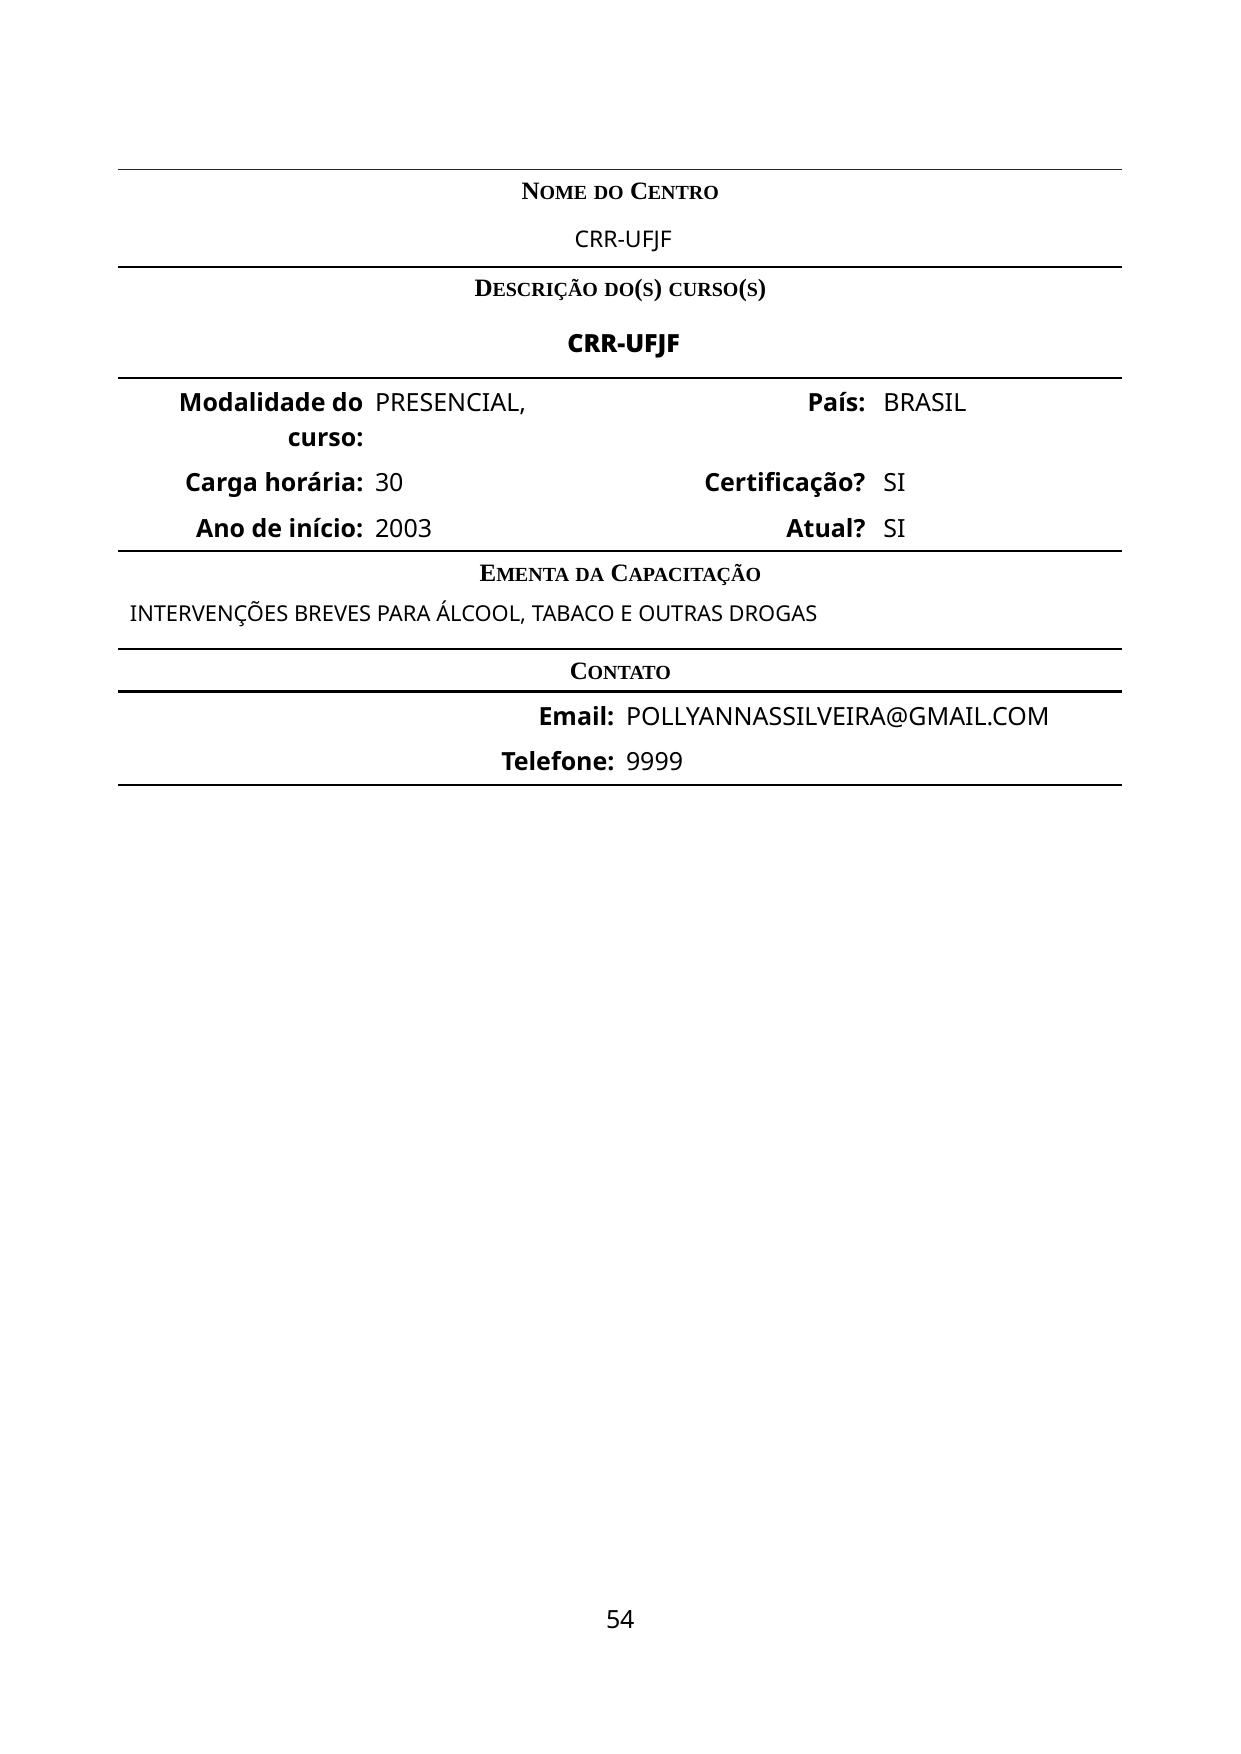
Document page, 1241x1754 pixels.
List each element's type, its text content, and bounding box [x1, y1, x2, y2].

table_cell Contato [118, 650, 1122, 690]
table_cell Certificação? [620, 459, 871, 504]
table_cell 2003 [369, 505, 620, 550]
table_cell Ementa da Capacitação [118, 552, 1122, 592]
table_cell SI [871, 505, 1122, 550]
table_header Nome do Centro [118, 171, 1122, 211]
table_cell Email: [118, 693, 620, 738]
table_cell País: [620, 379, 871, 459]
table_cell INTERVENÇÕES BREVES PARA ÁLCOOL, TABACO E OUTRAS DROGAS [118, 592, 1122, 648]
table_cell Carga horária: [118, 459, 369, 504]
table_cell POLLYANNASSILVEIRA@GMAIL.COM [620, 693, 1122, 738]
table_cell Descrição do(s) curso(s) [118, 268, 1122, 308]
table_cell Atual? [620, 505, 871, 550]
table_cell Ano de início: [118, 505, 369, 550]
table_cell PRESENCIAL, [369, 379, 620, 459]
table_cell SI [871, 459, 1122, 504]
table_cell CRR-UFJF [118, 308, 1122, 377]
table_cell BRASIL [871, 379, 1122, 459]
table_cell 9999 [620, 738, 1122, 783]
table_cell 30 [369, 459, 620, 504]
table_cell CRR-UFJF [118, 211, 1122, 266]
table_cell Modalidade do curso: [118, 379, 369, 459]
table_cell Telefone: [118, 738, 620, 783]
